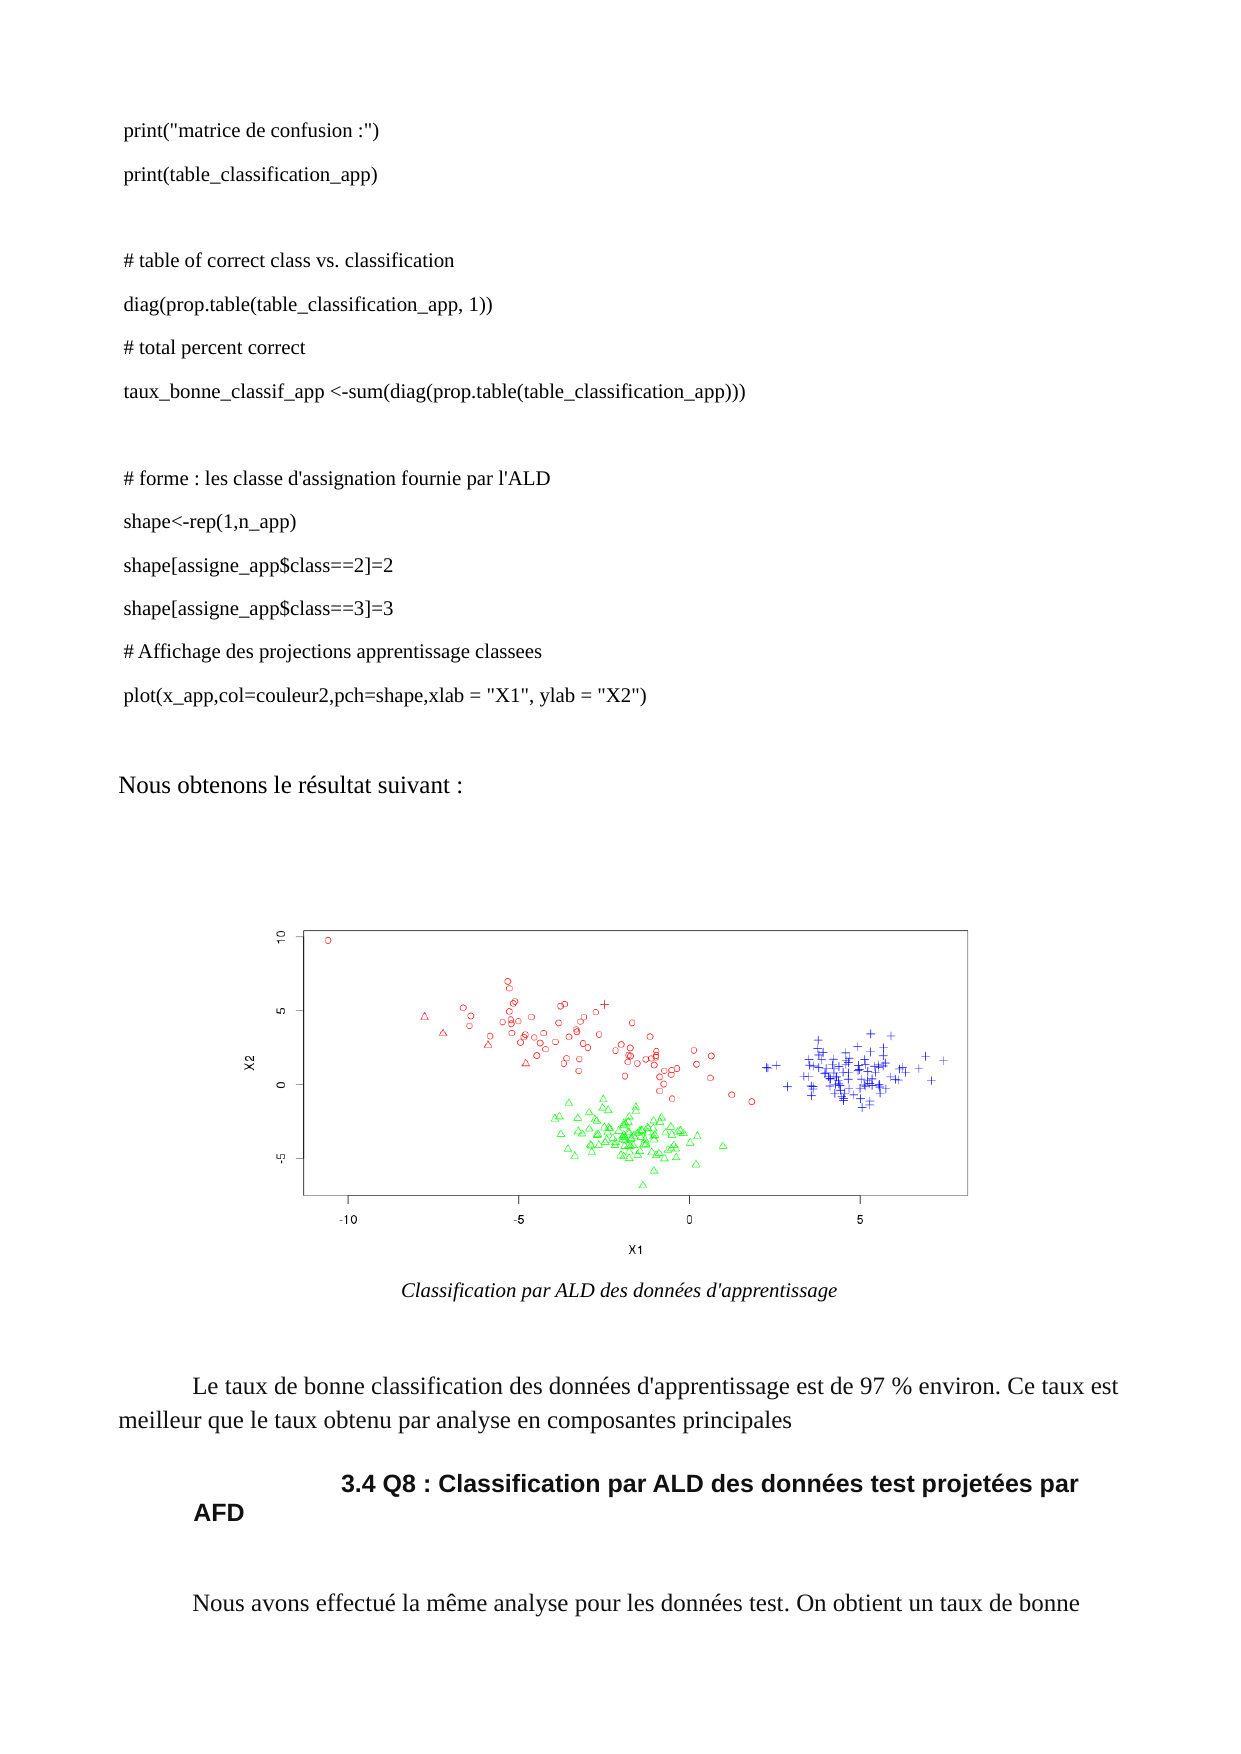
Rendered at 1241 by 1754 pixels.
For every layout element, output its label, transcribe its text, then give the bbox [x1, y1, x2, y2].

text plot(x_app,col=couleur2,pch=shape,xlab = "X1", ylab = "X2") [118, 683, 1122, 707]
text shape<-rep(1,n_app) [118, 509, 1122, 533]
text taux_bonne_classif_app <-sum(diag(prop.table(table_classification_app))) [118, 379, 1122, 403]
text Classification par ALD des données d'apprentissage [118, 868, 1122, 1302]
text Nous avons effectué la même analyse pour les données test. On obtient un taux de bonne [118, 1588, 1122, 1617]
text Le taux de bonne classification des données d'apprentissage est de 97 % environ. Ce taux est meilleur que le taux obtenu par analyse en composantes principales [118, 1371, 1122, 1434]
text # forme : les classe d'assignation fournie par l'ALD [118, 466, 1122, 490]
text shape[assigne_app$class==2]=2 [118, 552, 1122, 577]
text # Affichage des projections apprentissage classees [118, 639, 1122, 663]
text Nous obtenons le résultat suivant : [118, 770, 1122, 798]
text print("matrice de confusion :") [118, 118, 1122, 142]
picture [240, 867, 1000, 1274]
subtitle 3.4 Q8 : Classification par ALD des données test projetées par AFD [118, 1469, 1122, 1526]
text shape[assigne_app$class==3]=3 [118, 596, 1122, 620]
text # total percent correct [118, 335, 1122, 359]
text print(table_classification_app) [118, 162, 1122, 186]
text diag(prop.table(table_classification_app, 1)) [118, 292, 1122, 316]
text # table of correct class vs. classification [118, 248, 1122, 272]
